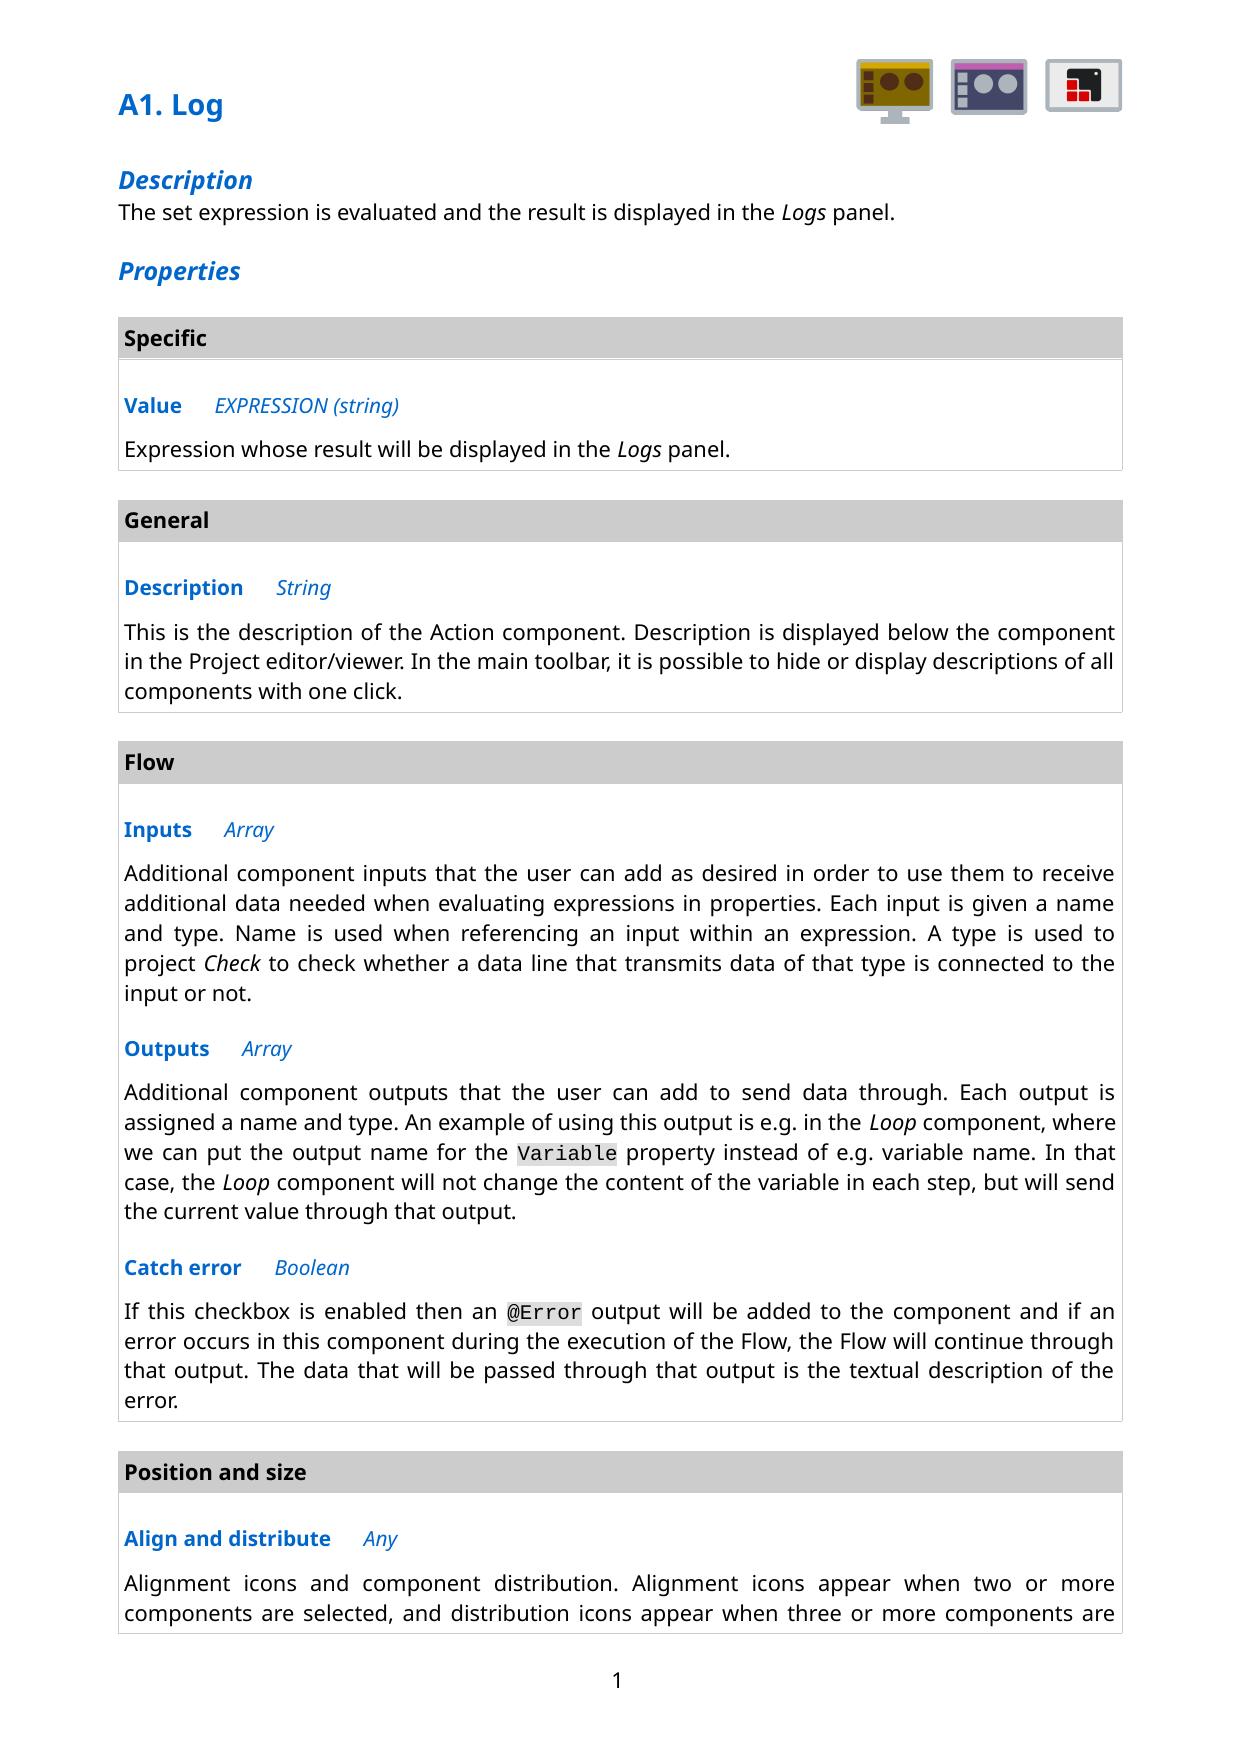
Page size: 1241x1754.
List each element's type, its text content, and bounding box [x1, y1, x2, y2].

picture [950, 59, 1028, 115]
table_header Position and size [119, 1452, 1122, 1492]
table_header Specific [119, 318, 1122, 358]
picture [1045, 59, 1123, 112]
picture [856, 59, 934, 124]
table_header General [119, 501, 1122, 541]
table_cell Description String This is the description of the Action component. Description is displayed below the component in the Project editor/viewer. In the main toolbar, it is possible to hide or display descriptions of all components with one click. [119, 542, 1122, 712]
subtitle Log [118, 84, 856, 124]
subtitle Properties [118, 253, 1122, 287]
subtitle [934, 84, 1122, 124]
table_cell Inputs Array Additional component inputs that the user can add as desired in order to use them to receive additional data needed when evaluating expressions in properties. Each input is given a name and type. Name is used when referencing an input within an expression. A type is used to project Check to check whether a data line that transmits data of that type is connected to the input or not. Outputs Array Additional component outputs that the user can add to send data through. Each output is assigned a name and type. An example of using this output is e.g. in the Loop component, where we can put the output name for the Variable property instead of e.g. variable name. In that case, the Loop component will not change the content of the variable in each step, but will send the current value through that output. Catch error Boolean If this checkbox is enabled then an @Error output will be added to the component and if an error occurs in this component during the execution of the Flow, the Flow will continue through that output. The data that will be passed through that output is the textual description of the error. [119, 784, 1122, 1421]
table_cell Value EXPRESSION (string) Expression whose result will be displayed in the Logs panel. [119, 360, 1122, 469]
table_header Flow [119, 742, 1122, 783]
subtitle Description [118, 163, 1122, 197]
text The set expression is evaluated and the result is displayed in the Logs panel. [118, 197, 1122, 227]
table_cell Align and distribute Any Alignment icons and component distribution. Alignment icons appear when two or more components are selected, and distribution icons appear when three or more components are [119, 1493, 1122, 1633]
